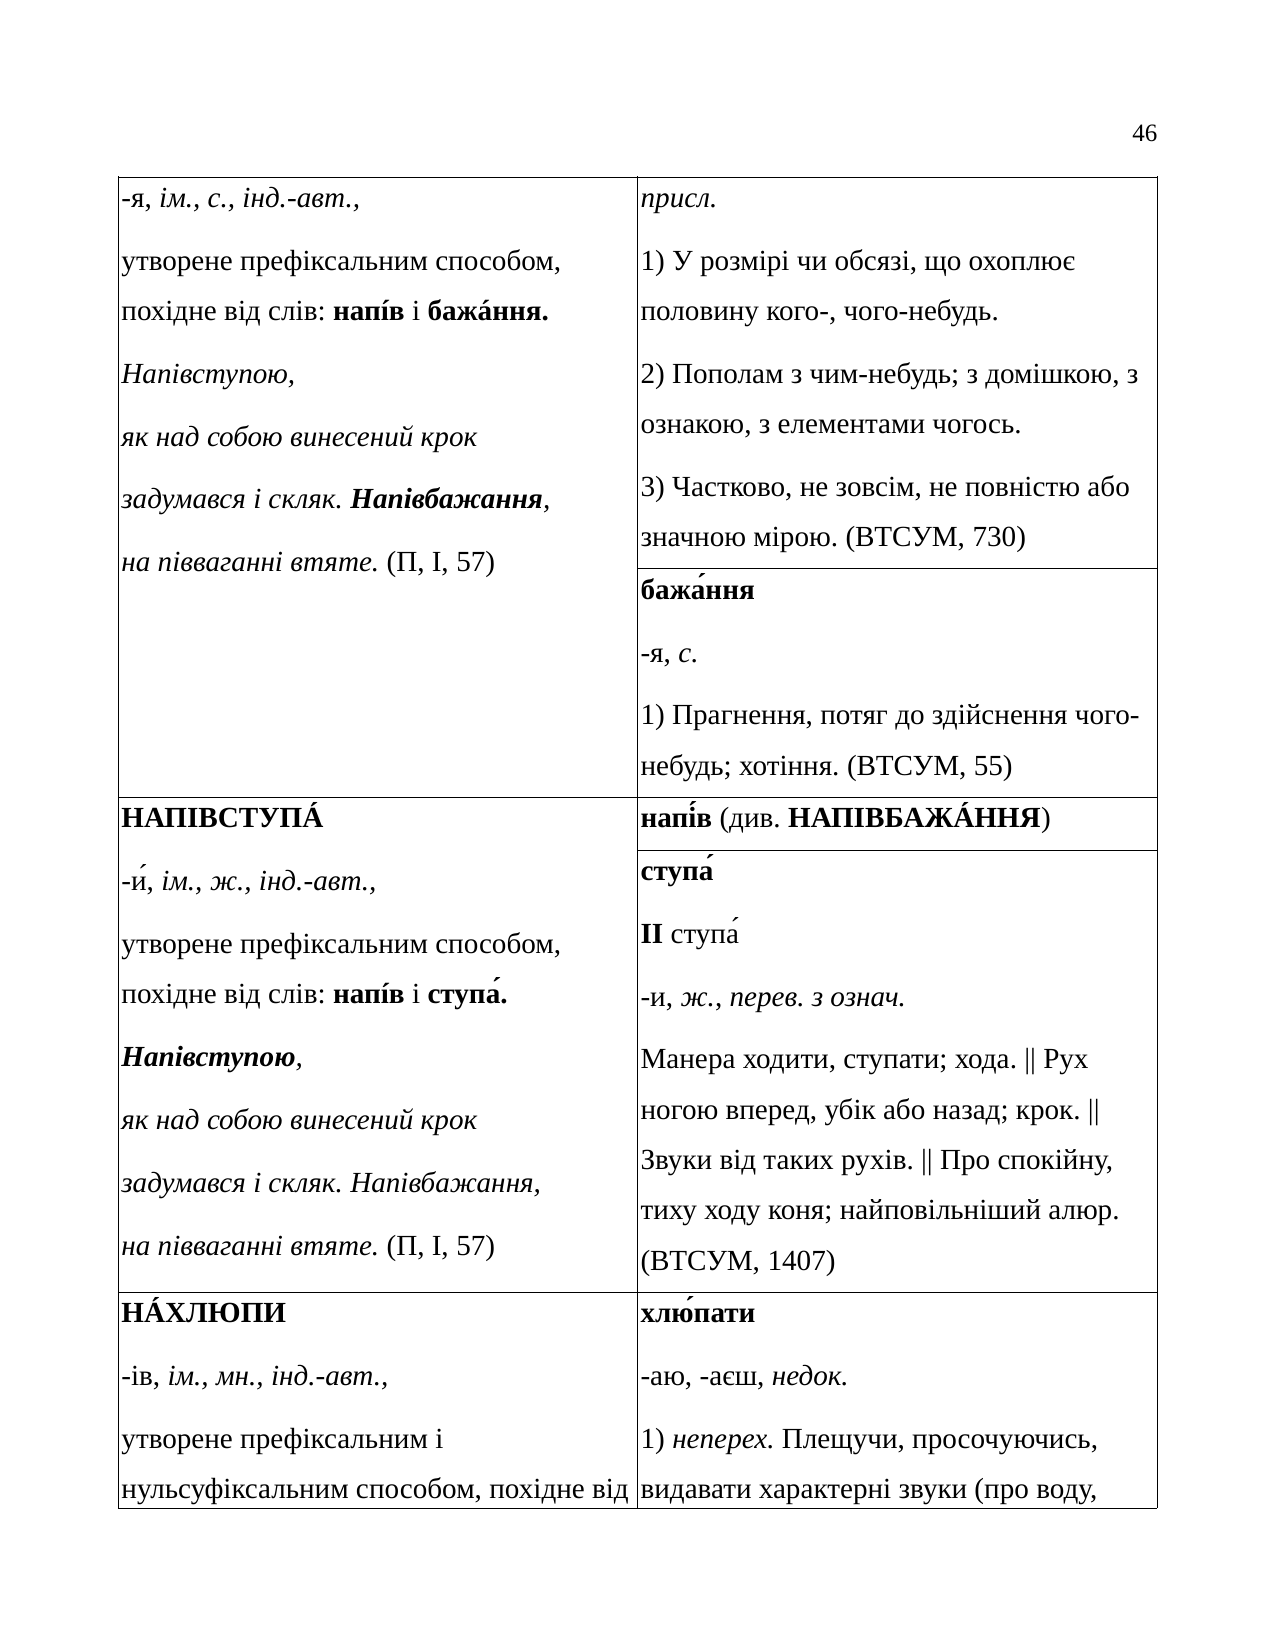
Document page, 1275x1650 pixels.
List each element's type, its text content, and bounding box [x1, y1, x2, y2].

table_cell напі́в (див. НАПІВБАЖÁННЯ) [638, 798, 1157, 849]
table_cell НАПІВСТУПÁ -и́, ім., ж., інд.-авт., утворене префіксальним способом, похідне від слів: напíв і ступа́. Напівступою, як над собою винесений крок задумався і скляк. Напівбажання, на півваганні втяте. (П, І, 57) [119, 798, 637, 1292]
table_cell НÁХЛЮПИ -ів, ім., мн., інд.-авт., утворене префіксальним і нульсуфіксальним способом, похідне від [119, 1293, 637, 1508]
table_cell ступа́ II ступа́ -и, ж., перев. з означ. Манера ходити, ступати; хода. || Рух ногою вперед, убік або назад; крок. || Звуки від таких рухів. || Про спокійну, тиху ходу коня; найповільніший алюр. (ВТСУМ, 1407) [638, 851, 1157, 1292]
table_cell бажа́ння -я, с. 1) Прагнення, потяг до здійснення чого-небудь; хотіння. (ВТСУМ, 55) [638, 569, 1157, 797]
table_cell хлю́пати -аю, -аєш, недок. 1) неперех. Плещучи, просочуючись, видавати характерні звуки (про воду, [638, 1293, 1157, 1508]
table_cell -я, ім., с., інд.-авт., утворене префіксальним способом, похідне від слів: напíв і бажáння. Напівступою, як над собою винесений крок задумався і скляк. Напівбажання, на півваганні втяте. (П, І, 57) [119, 178, 637, 797]
table_cell присл. 1) У розмірі чи обсязі, що охоплює половину кого-, чого-небудь. 2) Пополам з чим-небудь; з домішкою, з ознакою, з елементами чогось. 3) Частково, не зовсім, не повністю або значною мірою. (ВТСУМ, 730) [638, 178, 1157, 568]
